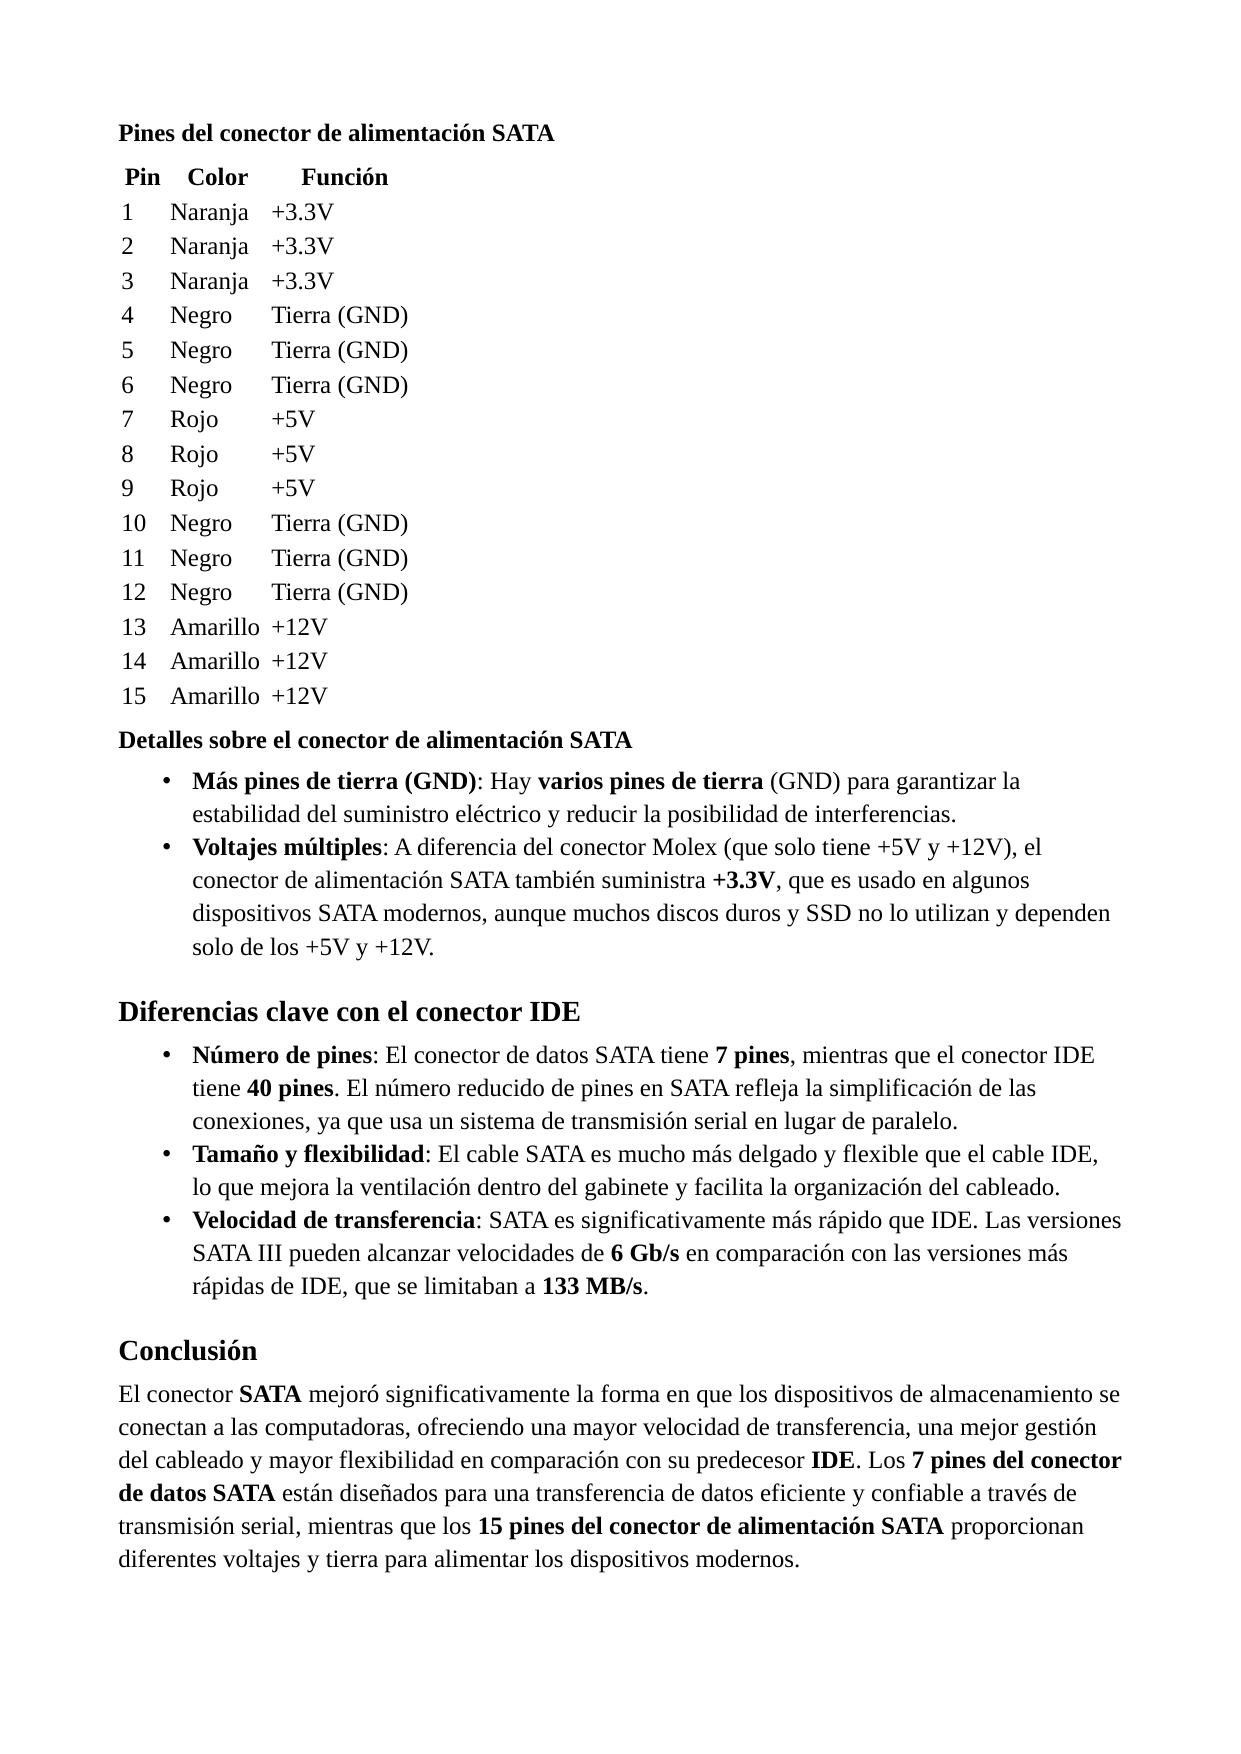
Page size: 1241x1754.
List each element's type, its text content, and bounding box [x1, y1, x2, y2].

subtitle Pines del conector de alimentación SATA [118, 118, 1122, 147]
list Tamaño y flexibilidad: El cable SATA es mucho más delgado y flexible que el cable IDE, lo que mejora la ventilación dentro del gabinete y facilita la organización del cableado. [162, 1139, 1122, 1201]
table_cell 11 [118, 540, 167, 574]
table_cell +5V [268, 436, 421, 471]
table_cell Negro [167, 540, 268, 574]
list Número de pines: El conector de datos SATA tiene 7 pines, mientras que el conector IDE tiene 40 pines. El número reducido de pines en SATA refleja la simplificación de las conexiones, ya que usa un sistema de transmisión serial en lugar de paralelo. [162, 1040, 1122, 1134]
table_header Color [167, 159, 268, 194]
table_cell 5 [118, 332, 167, 367]
table_cell 4 [118, 298, 167, 332]
table_cell Amarillo [167, 609, 268, 643]
table_cell 6 [118, 367, 167, 401]
table_cell 1 [118, 194, 167, 228]
table_cell 2 [118, 229, 167, 263]
table_cell +3.3V [268, 263, 421, 298]
list Velocidad de transferencia: SATA es significativamente más rápido que IDE. Las versiones SATA III pueden alcanzar velocidades de 6 Gb/s en comparación con las versiones más rápidas de IDE, que se limitaban a 133 MB/s. [162, 1205, 1122, 1300]
table_cell Tierra (GND) [268, 332, 421, 367]
table_cell +5V [268, 471, 421, 505]
table_header Pin [118, 159, 167, 194]
table_cell Naranja [167, 263, 268, 298]
table_cell 10 [118, 505, 167, 540]
table_cell Negro [167, 332, 268, 367]
list Más pines de tierra (GND): Hay varios pines de tierra (GND) para garantizar la estabilidad del suministro eléctrico y reducir la posibilidad de interferencias. [162, 766, 1122, 828]
table_cell 12 [118, 574, 167, 609]
table_cell +12V [268, 678, 421, 713]
table_cell Rojo [167, 471, 268, 505]
table_cell +5V [268, 401, 421, 436]
table_cell Negro [167, 298, 268, 332]
table_cell Naranja [167, 229, 268, 263]
subtitle Diferencias clave con el conector IDE [118, 994, 1122, 1027]
table_header Función [268, 159, 421, 194]
table_cell 8 [118, 436, 167, 471]
table_cell Negro [167, 574, 268, 609]
table_cell Rojo [167, 401, 268, 436]
table_cell 14 [118, 644, 167, 678]
table_cell Tierra (GND) [268, 574, 421, 609]
table_cell 9 [118, 471, 167, 505]
subtitle Detalles sobre el conector de alimentación SATA [118, 725, 1122, 754]
table_cell Tierra (GND) [268, 540, 421, 574]
table_cell 13 [118, 609, 167, 643]
table_cell +12V [268, 609, 421, 643]
table_cell 7 [118, 401, 167, 436]
table_cell +3.3V [268, 229, 421, 263]
table_cell +3.3V [268, 194, 421, 228]
table_cell +12V [268, 644, 421, 678]
table_cell Tierra (GND) [268, 367, 421, 401]
table_cell 3 [118, 263, 167, 298]
text El conector SATA mejoró significativamente la forma en que los dispositivos de almacenamiento se conectan a las computadoras, ofreciendo una mayor velocidad de transferencia, una mejor gestión del cableado y mayor flexibilidad en comparación con su predecesor IDE. Los 7 pines del conector de datos SATA están diseñados para una transferencia de datos eficiente y confiable a través de transmisión serial, mientras que los 15 pines del conector de alimentación SATA proporcionan diferentes voltajes y tierra para alimentar los dispositivos modernos. [118, 1379, 1122, 1573]
table_cell Negro [167, 367, 268, 401]
list Voltajes múltiples: A diferencia del conector Molex (que solo tiene +5V y +12V), el conector de alimentación SATA también suministra +3.3V, que es usado en algunos dispositivos SATA modernos, aunque muchos discos duros y SSD no lo utilizan y dependen solo de los +5V y +12V. [162, 832, 1122, 960]
table_cell Tierra (GND) [268, 298, 421, 332]
table_cell Amarillo [167, 644, 268, 678]
table_cell Rojo [167, 436, 268, 471]
table_cell Negro [167, 505, 268, 540]
table_cell Naranja [167, 194, 268, 228]
table_cell Amarillo [167, 678, 268, 713]
table_cell 15 [118, 678, 167, 713]
table_cell Tierra (GND) [268, 505, 421, 540]
subtitle Conclusión [118, 1333, 1122, 1367]
